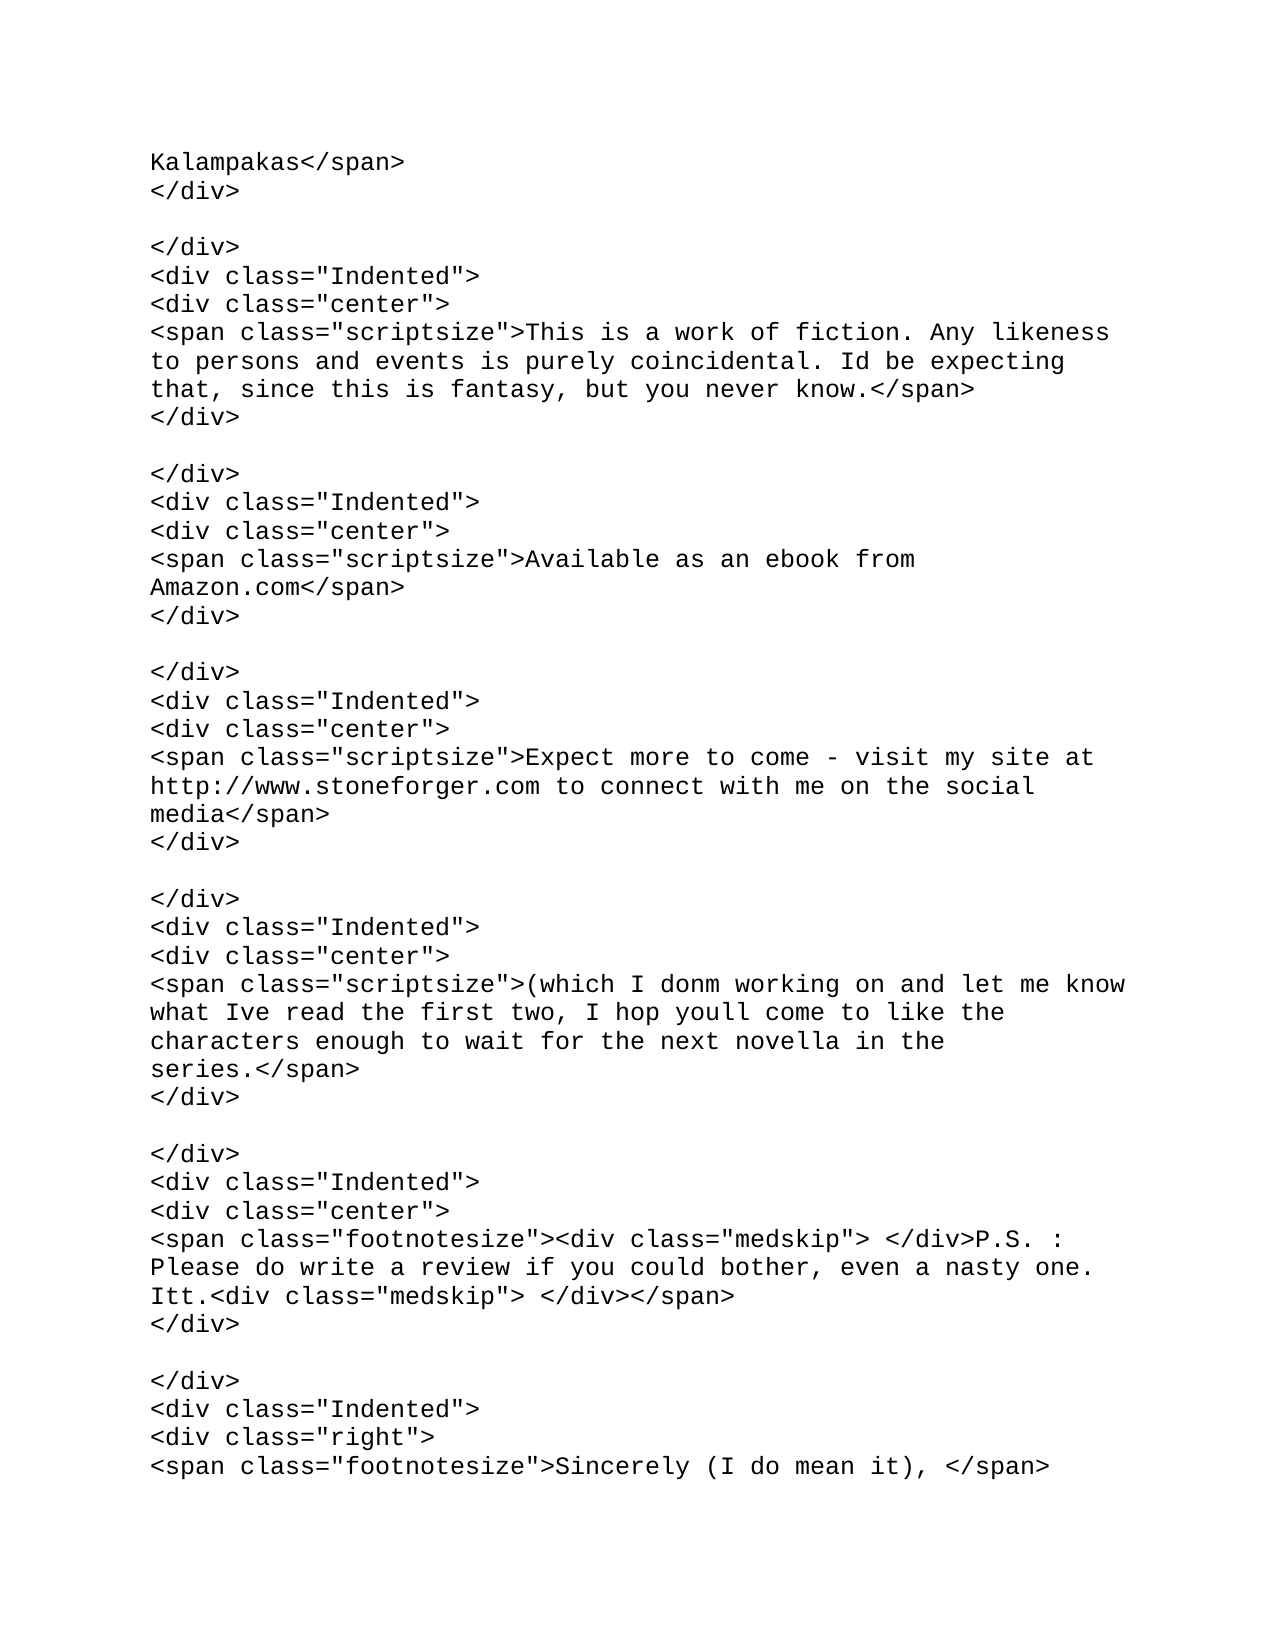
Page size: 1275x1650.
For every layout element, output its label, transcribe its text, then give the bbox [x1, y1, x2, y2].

text </div> [150, 235, 1125, 263]
text <div class="Indented"> [150, 263, 1125, 292]
text <span class="scriptsize">This is a work of fiction. Any likeness to persons and events is purely coincidental. Id be expecting that, since this is fantasy, but you never know.</span> [150, 320, 1125, 405]
text <div class="Indented"> [150, 490, 1125, 518]
text </div> [150, 405, 1125, 433]
text <div class="center"> [150, 717, 1125, 745]
text <div class="center"> [150, 1198, 1125, 1227]
text <div class="center"> [150, 292, 1125, 320]
text </div> [150, 1142, 1125, 1170]
text <div class="Indented"> [150, 1170, 1125, 1198]
text </div> [150, 462, 1125, 490]
text <div class="Indented"> [150, 915, 1125, 943]
text </div> [150, 603, 1125, 632]
text </div> [150, 178, 1125, 207]
text </div> [150, 887, 1125, 915]
text <span class="footnotesize"><div class="medskip"> </div>P.S. : Please do write a review if you could bother, even a nasty one. Itt.<div class="medskip"> </div></span> [150, 1227, 1125, 1312]
text <div class="Indented"> [150, 1397, 1125, 1425]
text </div> [150, 1312, 1125, 1340]
text <span class="scriptsize">(which I donm working on and let me know what Ive read the first two, I hop youll come to like the characters enough to wait for the next novella in the series.</span> [150, 972, 1125, 1085]
text <span class="scriptsize">Available as an ebook from Amazon.com</span> [150, 547, 1125, 603]
text </div> [150, 830, 1125, 858]
text <div class="center"> [150, 943, 1125, 972]
text <span class="scriptsize">Expect more to come - visit my site at http://www.stoneforger.com to connect with me on the social media</span> [150, 745, 1125, 830]
text </div> [150, 1368, 1125, 1397]
text </div> [150, 1085, 1125, 1113]
text Kalampakas</span> [150, 150, 1125, 178]
text <div class="Indented"> [150, 688, 1125, 717]
text <div class="right"> [150, 1425, 1125, 1453]
text <div class="center"> [150, 518, 1125, 547]
text <span class="footnotesize">Sincerely (I do mean it), </span> [150, 1453, 1125, 1482]
text </div> [150, 660, 1125, 688]
